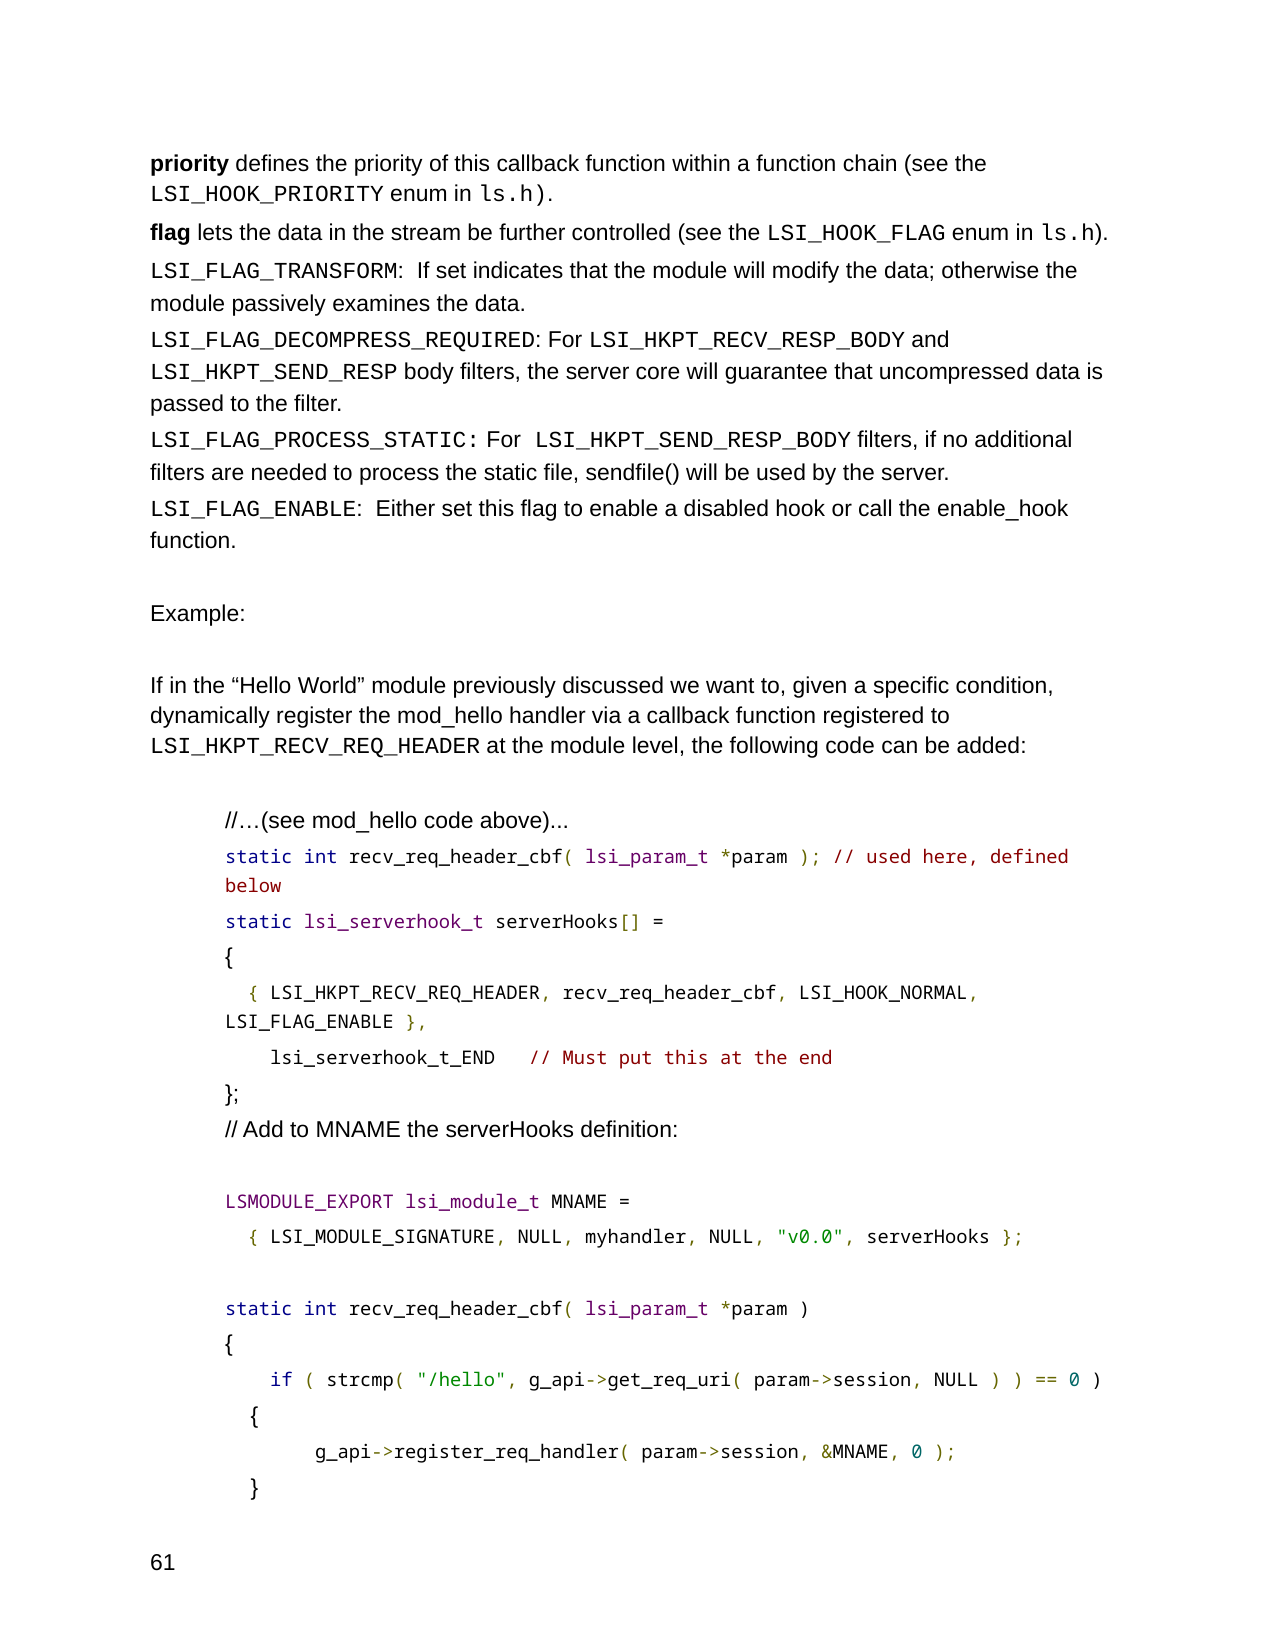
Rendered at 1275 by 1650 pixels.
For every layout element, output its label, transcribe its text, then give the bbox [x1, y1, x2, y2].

text g_api->register_req_handler( param->session, &MNAME, 0 ); [225, 1438, 1125, 1464]
text static int recv_req_header_cbf( lsi_param_t *param ); // used here, defined below [225, 843, 1125, 898]
text if ( strcmp( "/hello", g_api->get_req_uri( param->session, NULL ) ) == 0 ) [225, 1367, 1125, 1392]
text If in the “Hello World” module previously discussed we want to, given a specific condition, dynamically register the mod_hello handler via a callback function registered to LSI_HKPT_RECV_REQ_HEADER at the module level, the following code can be added: [150, 672, 1125, 761]
text flag lets the data in the stream be further controlled (see the LSI_HOOK_FLAG enum in ls.h). [150, 219, 1125, 247]
text } [225, 1473, 1125, 1500]
text static lsi_serverhook_t serverHooks[] = [225, 908, 1125, 933]
text { LSI_HKPT_RECV_REQ_HEADER, recv_req_header_cbf, LSI_HOOK_NORMAL, LSI_FLAG_ENABLE }, [225, 979, 1125, 1034]
text }; [225, 1079, 1125, 1106]
text { [225, 1330, 1125, 1357]
text LSI_FLAG_ENABLE: Either set this flag to enable a disabled hook or call the enable_hook function. [150, 495, 1125, 553]
text LSI_FLAG_PROCESS_STATIC: For LSI_HKPT_SEND_RESP_BODY filters, if no additional filters are needed to process the static file, sendfile() will be used by the server. [150, 426, 1125, 485]
text //…(see mod_hello code above)... [225, 807, 1125, 833]
text { LSI_MODULE_SIGNATURE, NULL, myhandler, NULL, "v0.0", serverHooks }; [225, 1223, 1125, 1249]
text LSI_FLAG_TRANSFORM: If set indicates that the module will modify the data; otherwise the module passively examines the data. [150, 257, 1125, 316]
text static int recv_req_header_cbf( lsi_param_t *param ) [225, 1295, 1125, 1321]
text priority defines the priority of this callback function within a function chain (see the LSI_HOOK_PRIORITY enum in ls.h). [150, 150, 1125, 208]
text // Add to MNAME the serverHooks definition: [225, 1116, 1125, 1142]
text LSI_FLAG_DECOMPRESS_REQUIRED: For LSI_HKPT_RECV_RESP_BODY and LSI_HKPT_SEND_RESP body filters, the server core will guarantee that uncompressed data is passed to the filter. [150, 326, 1125, 416]
text lsi_serverhook_t_END // Must put this at the end [225, 1044, 1125, 1070]
text { [225, 1402, 1125, 1428]
text LSMODULE_EXPORT lsi_module_t MNAME = [225, 1188, 1125, 1214]
text Example: [150, 599, 1125, 626]
text { [225, 943, 1125, 970]
